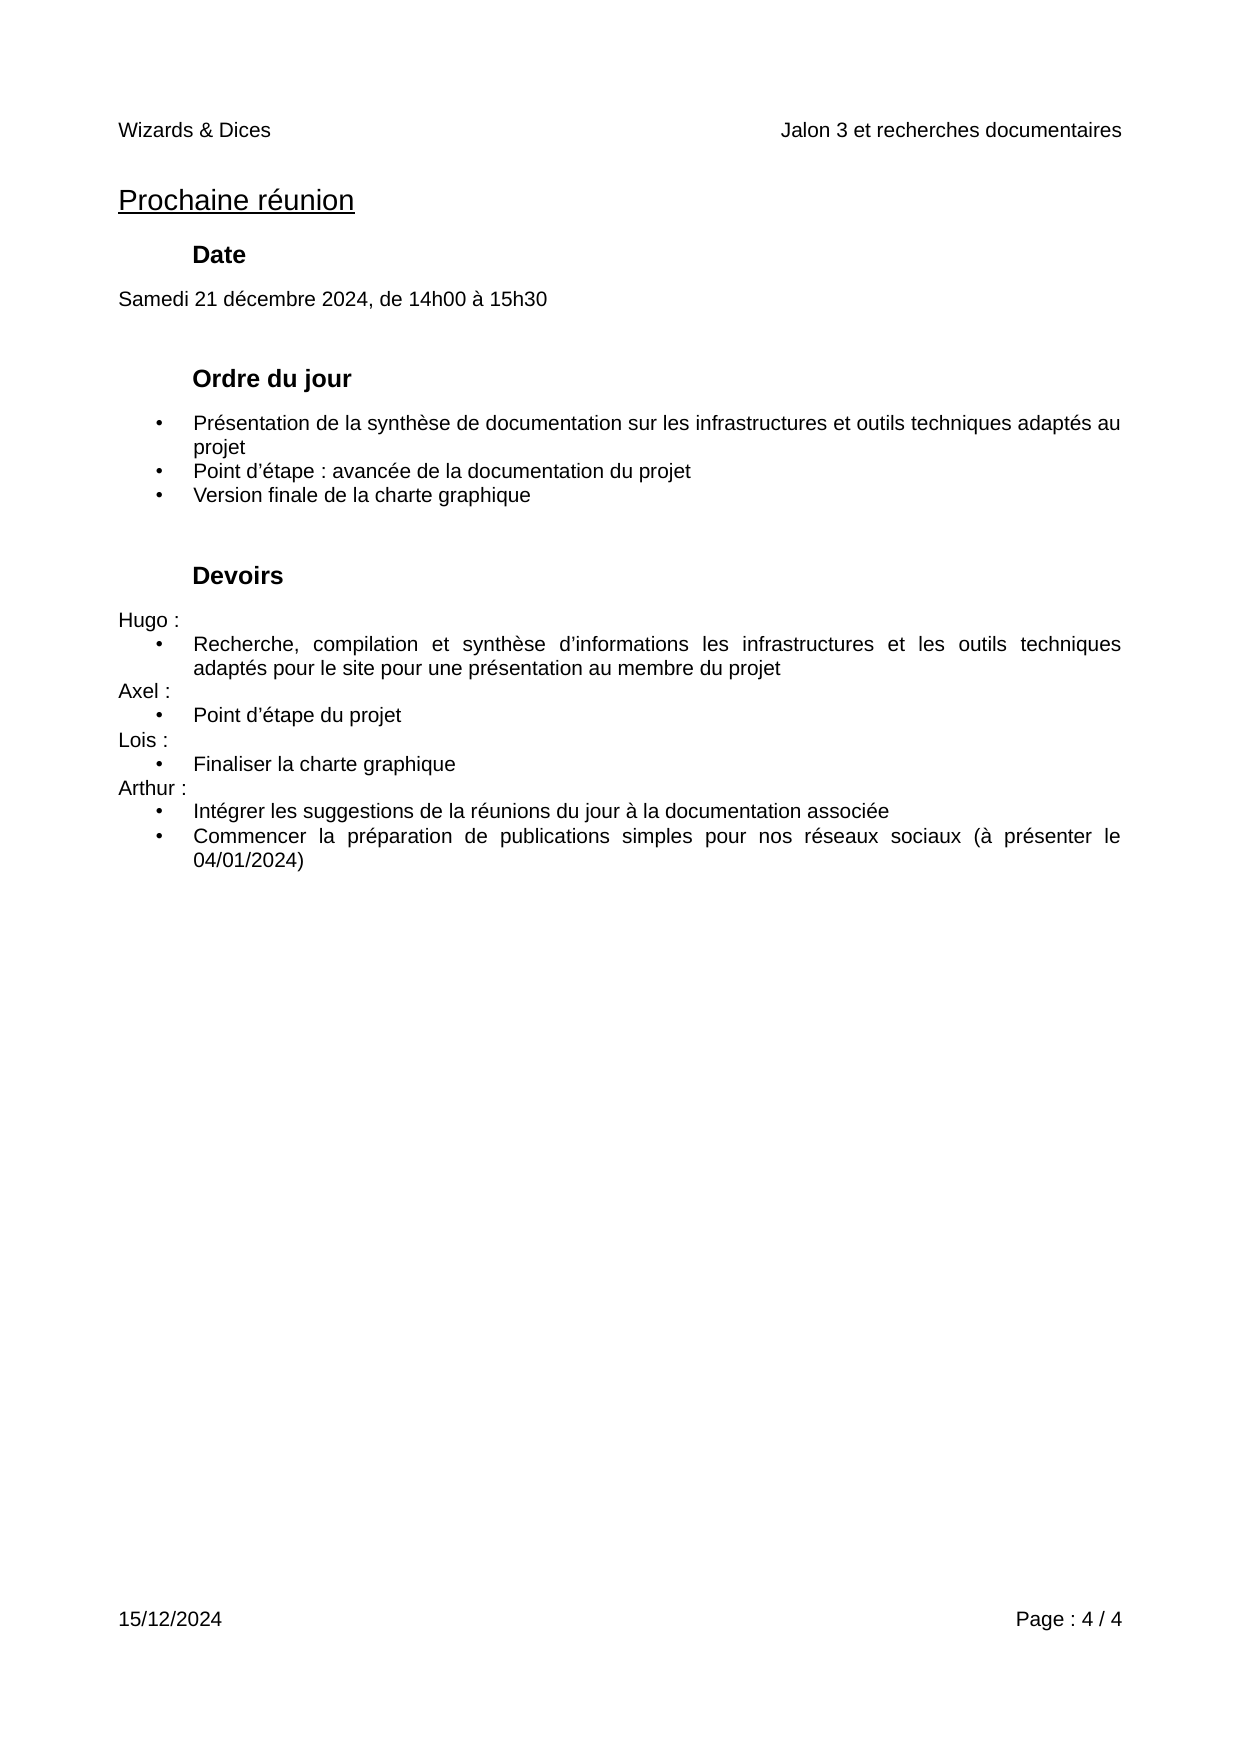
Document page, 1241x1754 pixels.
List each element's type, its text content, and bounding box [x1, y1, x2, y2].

text Samedi 21 décembre 2024, de 14h00 à 15h30 [118, 287, 1122, 311]
subtitle Ordre du jour [192, 364, 1122, 393]
subtitle Prochaine réunion [118, 183, 1122, 217]
list Commencer la préparation de publications simples pour nos réseaux sociaux (à présenter le 04/01/2024) [156, 823, 1122, 871]
text Hugo : [118, 607, 1122, 631]
list Présentation de la synthèse de documentation sur les infrastructures et outils techniques adaptés au projet [156, 411, 1122, 459]
text Lois : [118, 727, 1122, 751]
subtitle Date [192, 240, 1122, 269]
text Arthur : [118, 775, 1122, 799]
list Finaliser la charte graphique [156, 751, 1122, 775]
list Version finale de la charte graphique [156, 483, 1122, 507]
list Recherche, compilation et synthèse d’informations les infrastructures et les outils techniques adaptés pour le site pour une présentation au membre du projet [156, 631, 1122, 679]
list Point d’étape : avancée de la documentation du projet [156, 459, 1122, 483]
list Intégrer les suggestions de la réunions du jour à la documentation associée [156, 799, 1122, 823]
list Point d’étape du projet [156, 703, 1122, 727]
text Axel : [118, 679, 1122, 703]
subtitle Devoirs [192, 561, 1122, 590]
